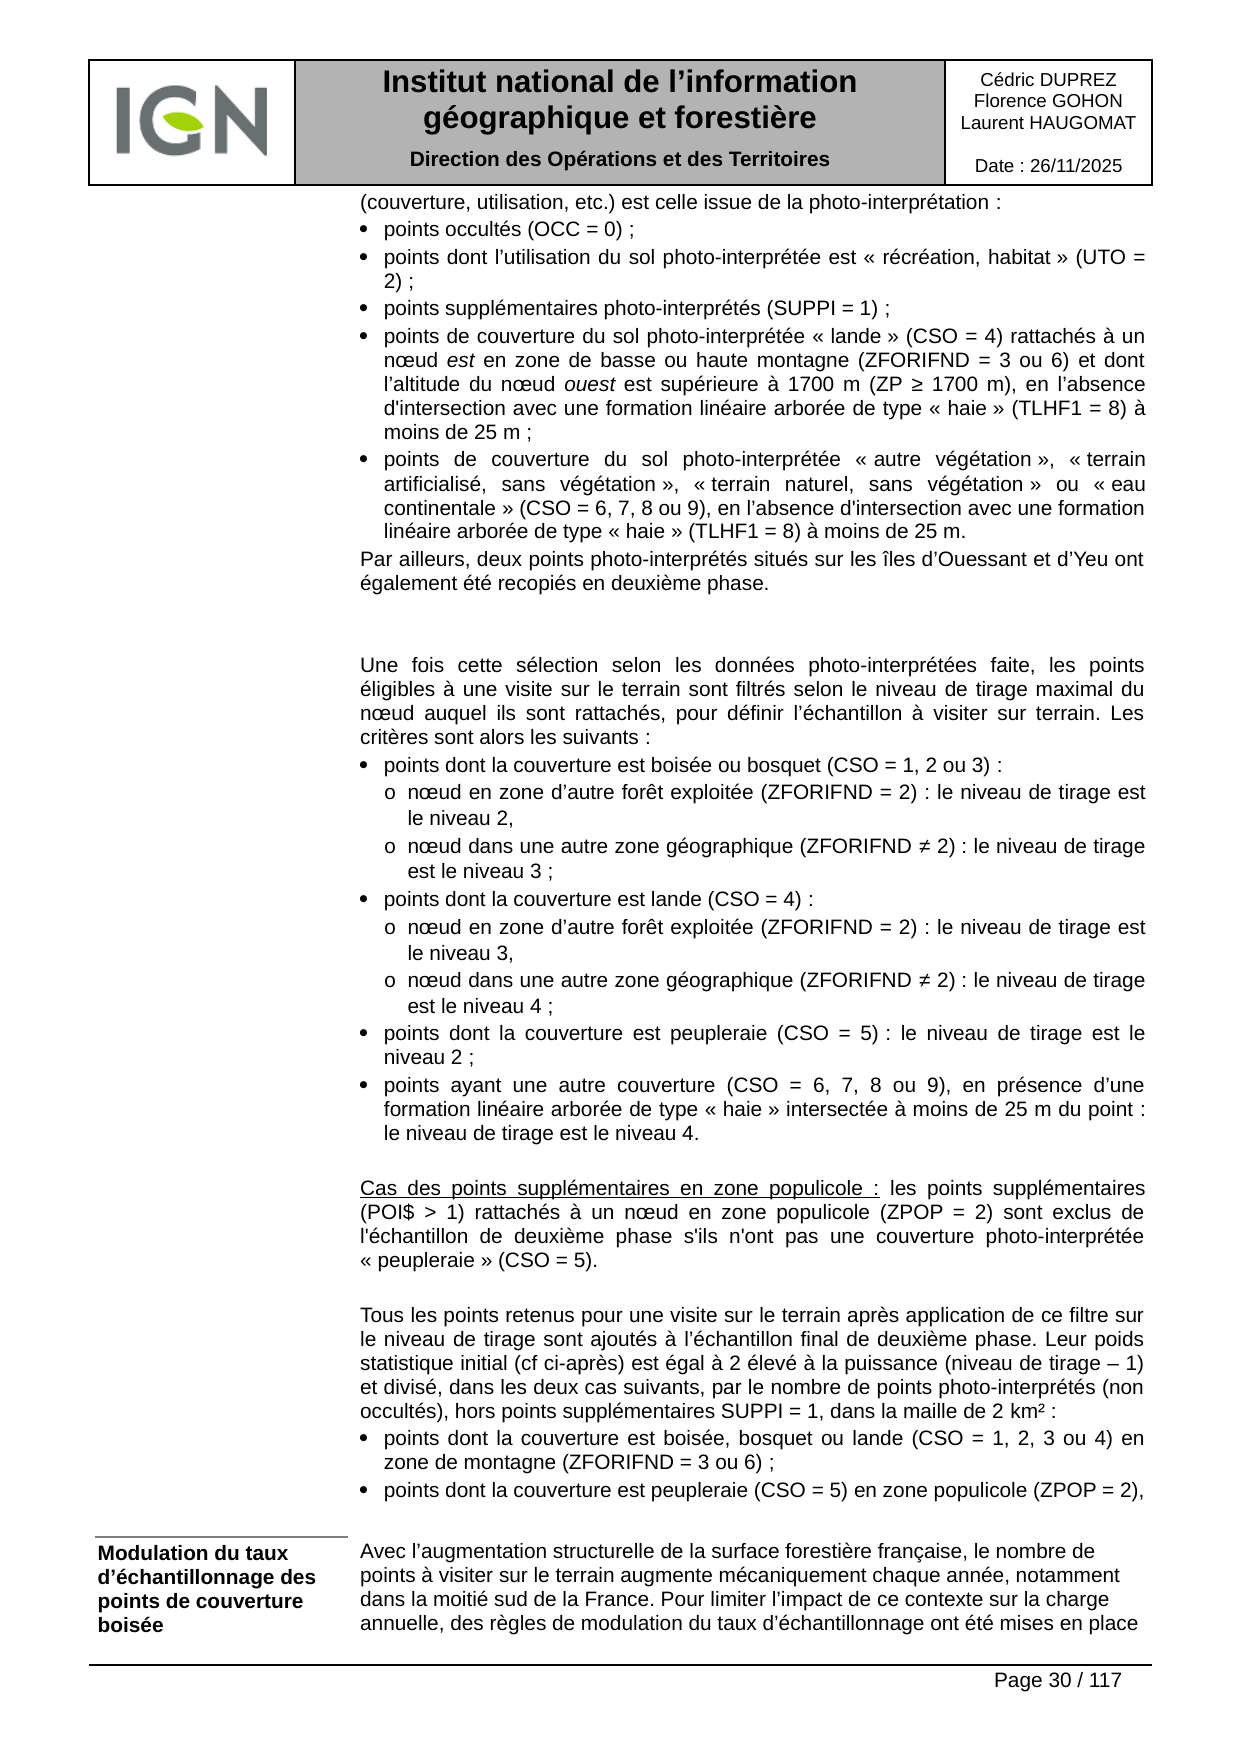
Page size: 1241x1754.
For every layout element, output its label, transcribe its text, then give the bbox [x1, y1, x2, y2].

table_cell [89, 186, 354, 1535]
table_cell (couverture, utilisation, etc.) est celle issue de la photo-interprétation : points occultés (OCC = 0) ; points dont l’utilisation du sol photo-interprétée est « récréation, habitat » (UTO = 2) ; points supplémentaires photo-interprétés (SUPPI = 1) ; points de couverture du sol photo-interprétée « lande » (CSO = 4) rattachés à un nœud est en zone de basse ou haute montagne (ZFORIFND = 3 ou 6) et dont l’altitude du nœud ouest est supérieure à 1700 m (ZP ≥ 1700 m), en l’absence d'intersection avec une formation linéaire arborée de type « haie » (TLHF1 = 8) à moins de 25 m ; points de couverture du sol photo-interprétée « autre végétation », « terrain artificialisé, sans végétation », « terrain naturel, sans végétation » ou « eau continentale » (CSO = 6, 7, 8 ou 9), en l’absence d'intersection avec une formation linéaire arborée de type « haie » (TLHF1 = 8) à moins de 25 m. Par ailleurs, deux points photo-interprétés situés sur les îles d’Ouessant et d’Yeu ont également été recopiés en deuxième phase. Une fois cette sélection selon les données photo-interprétées faite, les points éligibles à une visite sur le terrain sont filtrés selon le niveau de tirage maximal du nœud auquel ils sont rattachés, pour définir l’échantillon à visiter sur terrain. Les critères sont alors les suivants : points dont la couverture est boisée ou bosquet (CSO = 1, 2 ou 3) : nœud en zone d’autre forêt exploitée (ZFORIFND = 2) : le niveau de tirage est le niveau 2, nœud dans une autre zone géographique (ZFORIFND ≠ 2) : le niveau de tirage est le niveau 3 ; points dont la couverture est lande (CSO = 4) : nœud en zone d’autre forêt exploitée (ZFORIFND = 2) : le niveau de tirage est le niveau 3, nœud dans une autre zone géographique (ZFORIFND ≠ 2) : le niveau de tirage est le niveau 4 ; points dont la couverture est peupleraie (CSO = 5) : le niveau de tirage est le niveau 2 ; points ayant une autre couverture (CSO = 6, 7, 8 ou 9), en présence d’une formation linéaire arborée de type « haie » intersectée à moins de 25 m du point : le niveau de tirage est le niveau 4. Cas des points supplémentaires en zone populicole : les points supplémentaires (POI$ > 1) rattachés à un nœud en zone populicole (ZPOP = 2) sont exclus de l'échantillon de deuxième phase s'ils n'ont pas une couverture photo-interprétée « peupleraie » (CSO = 5). Tous les points retenus pour une visite sur le terrain après application de ce filtre sur le niveau de tirage sont ajoutés à l’échantillon final de deuxième phase. Leur poids statistique initial (cf ci-après) est égal à 2 élevé à la puissance (niveau de tirage – 1) et divisé, dans les deux cas suivants, par le nombre de points photo-interprétés (non occultés), hors points supplémentaires SUPPI = 1, dans la maille de 2 km² : points dont la couverture est boisée, bosquet ou lande (CSO = 1, 2, 3 ou 4) en zone de montagne (ZFORIFND = 3 ou 6) ; points dont la couverture est peupleraie (CSO = 5) en zone populicole (ZPOP = 2), [354, 186, 1152, 1535]
table_cell Avec l’augmentation structurelle de la surface forestière française, le nombre de points à visiter sur le terrain augmente mécaniquement chaque année, notamment dans la moitié sud de la France. Pour limiter l’impact de ce contexte sur la charge annuelle, des règles de modulation du taux d’échantillonnage ont été mises en place [354, 1535, 1152, 1646]
table_cell Modulation du taux d’échantillonnage des points de couverture boisée [89, 1535, 354, 1646]
picture [91, 62, 293, 180]
